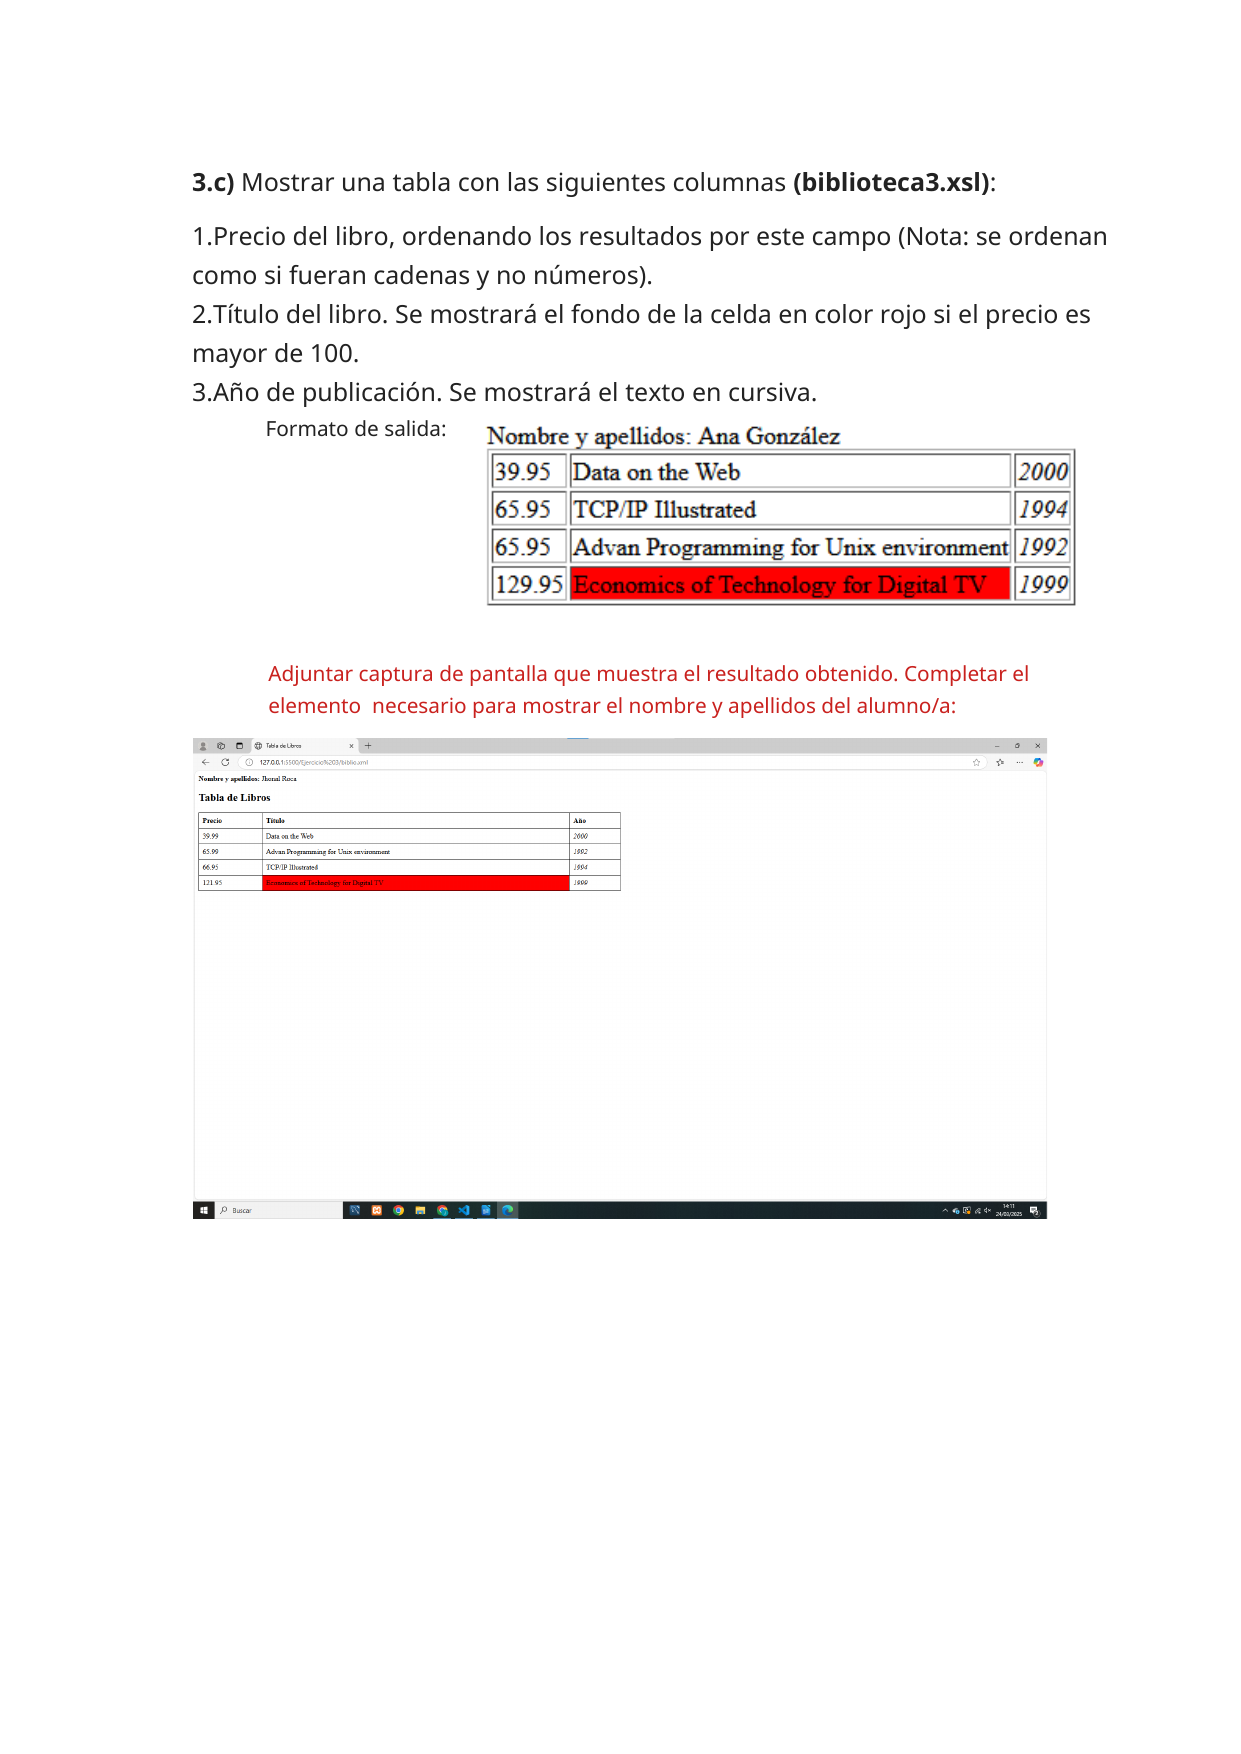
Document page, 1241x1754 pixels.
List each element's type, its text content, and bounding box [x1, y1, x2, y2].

picture [478, 413, 1096, 626]
list Título del libro. Se mostrará el fondo de la celda en color rojo si el precio es mayor de 100. [118, 296, 1122, 370]
list 3.c) Mostrar una tabla con las siguientes columnas (biblioteca3.xsl): [118, 164, 1122, 198]
picture [193, 738, 1048, 1219]
text Adjuntar captura de pantalla que muestra el resultado obtenido. Completar el elemento necesario para mostrar el nombre y apellidos del alumno/a: [268, 659, 1122, 720]
list [1096, 414, 1122, 442]
list Año de publicación. Se mostrará el texto en cursiva. [118, 375, 1122, 409]
list Formato de salida: [236, 414, 478, 442]
list Precio del libro, ordenando los resultados por este campo (Nota: se ordenan como si fueran cadenas y no números). [118, 218, 1122, 291]
